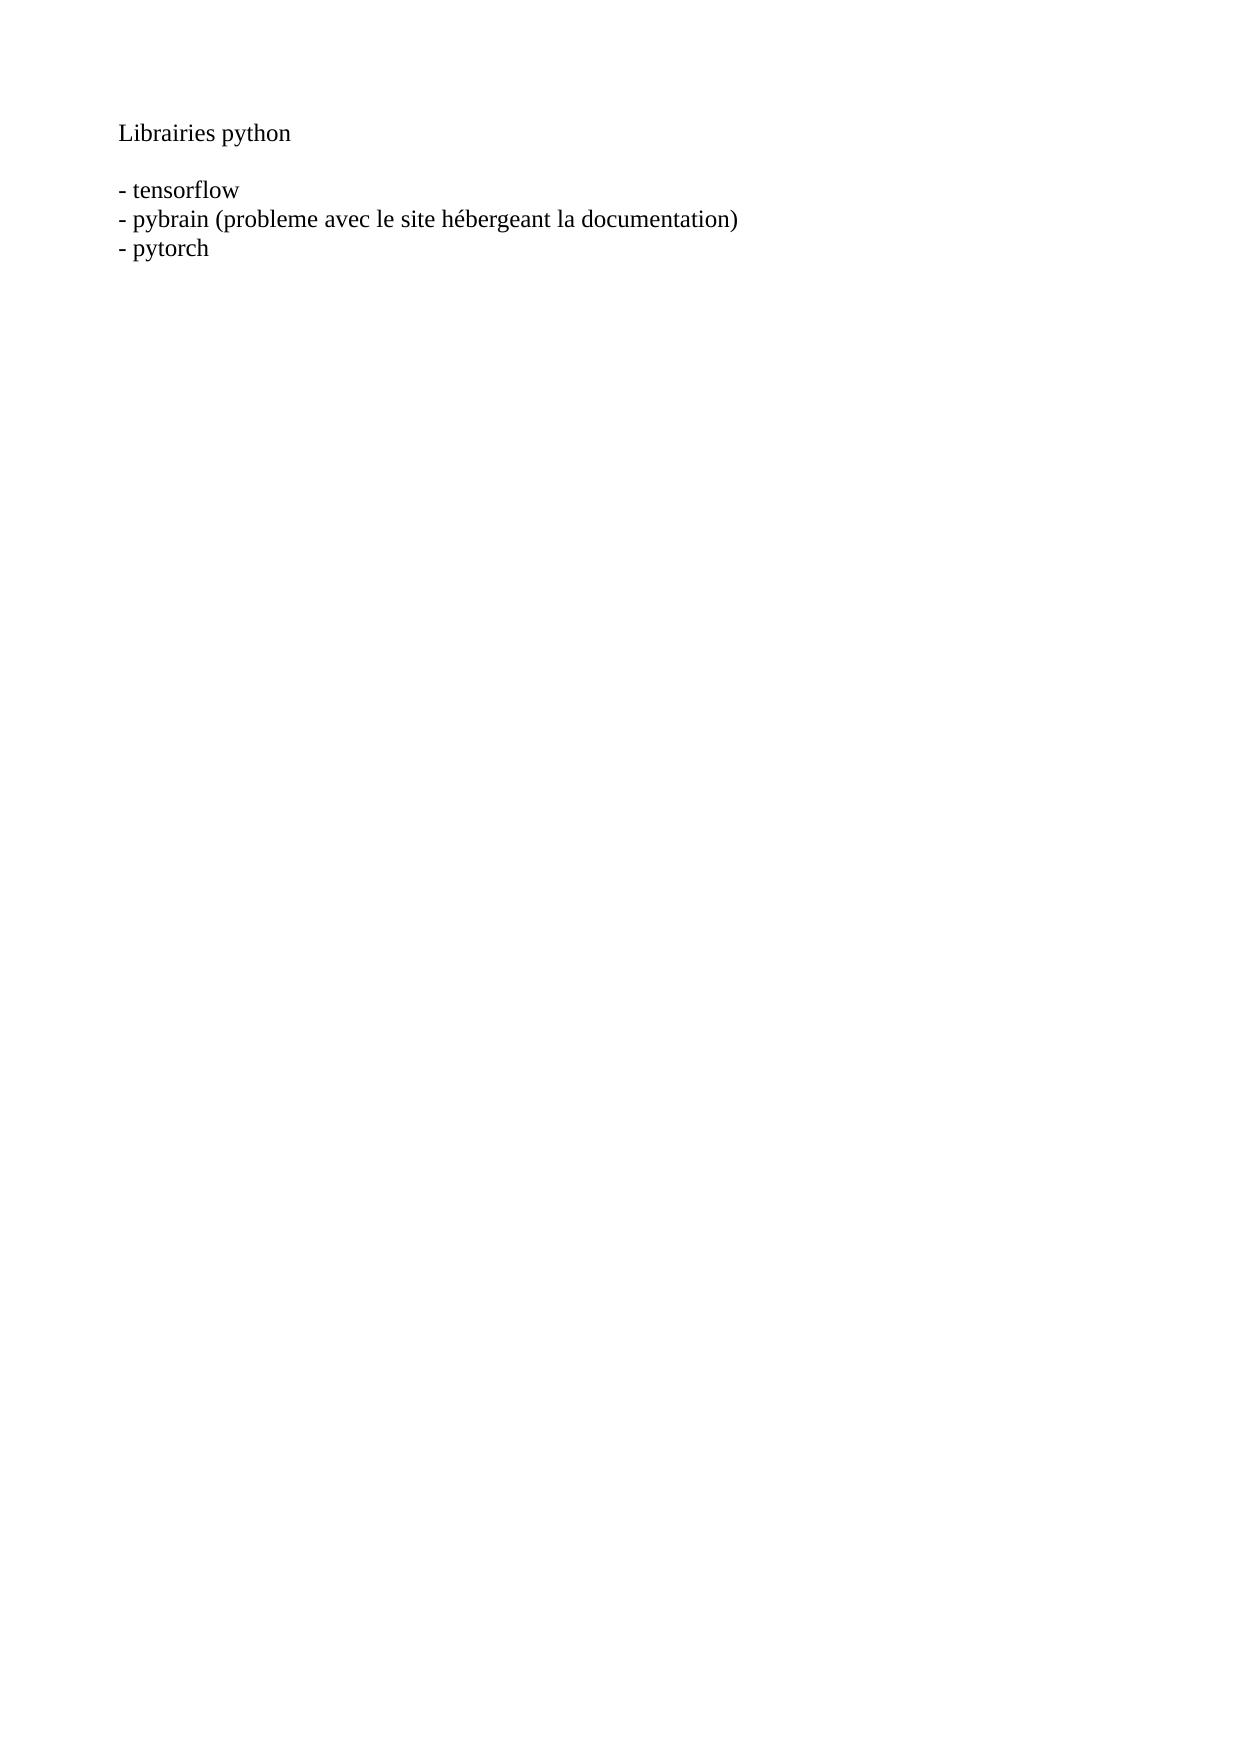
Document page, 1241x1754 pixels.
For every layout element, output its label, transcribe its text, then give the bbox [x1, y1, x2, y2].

text Librairies python [118, 118, 1122, 147]
text - pybrain (probleme avec le site hébergeant la documentation) [118, 204, 1122, 233]
text - pytorch [118, 233, 1122, 262]
text - tensorflow [118, 176, 1122, 204]
